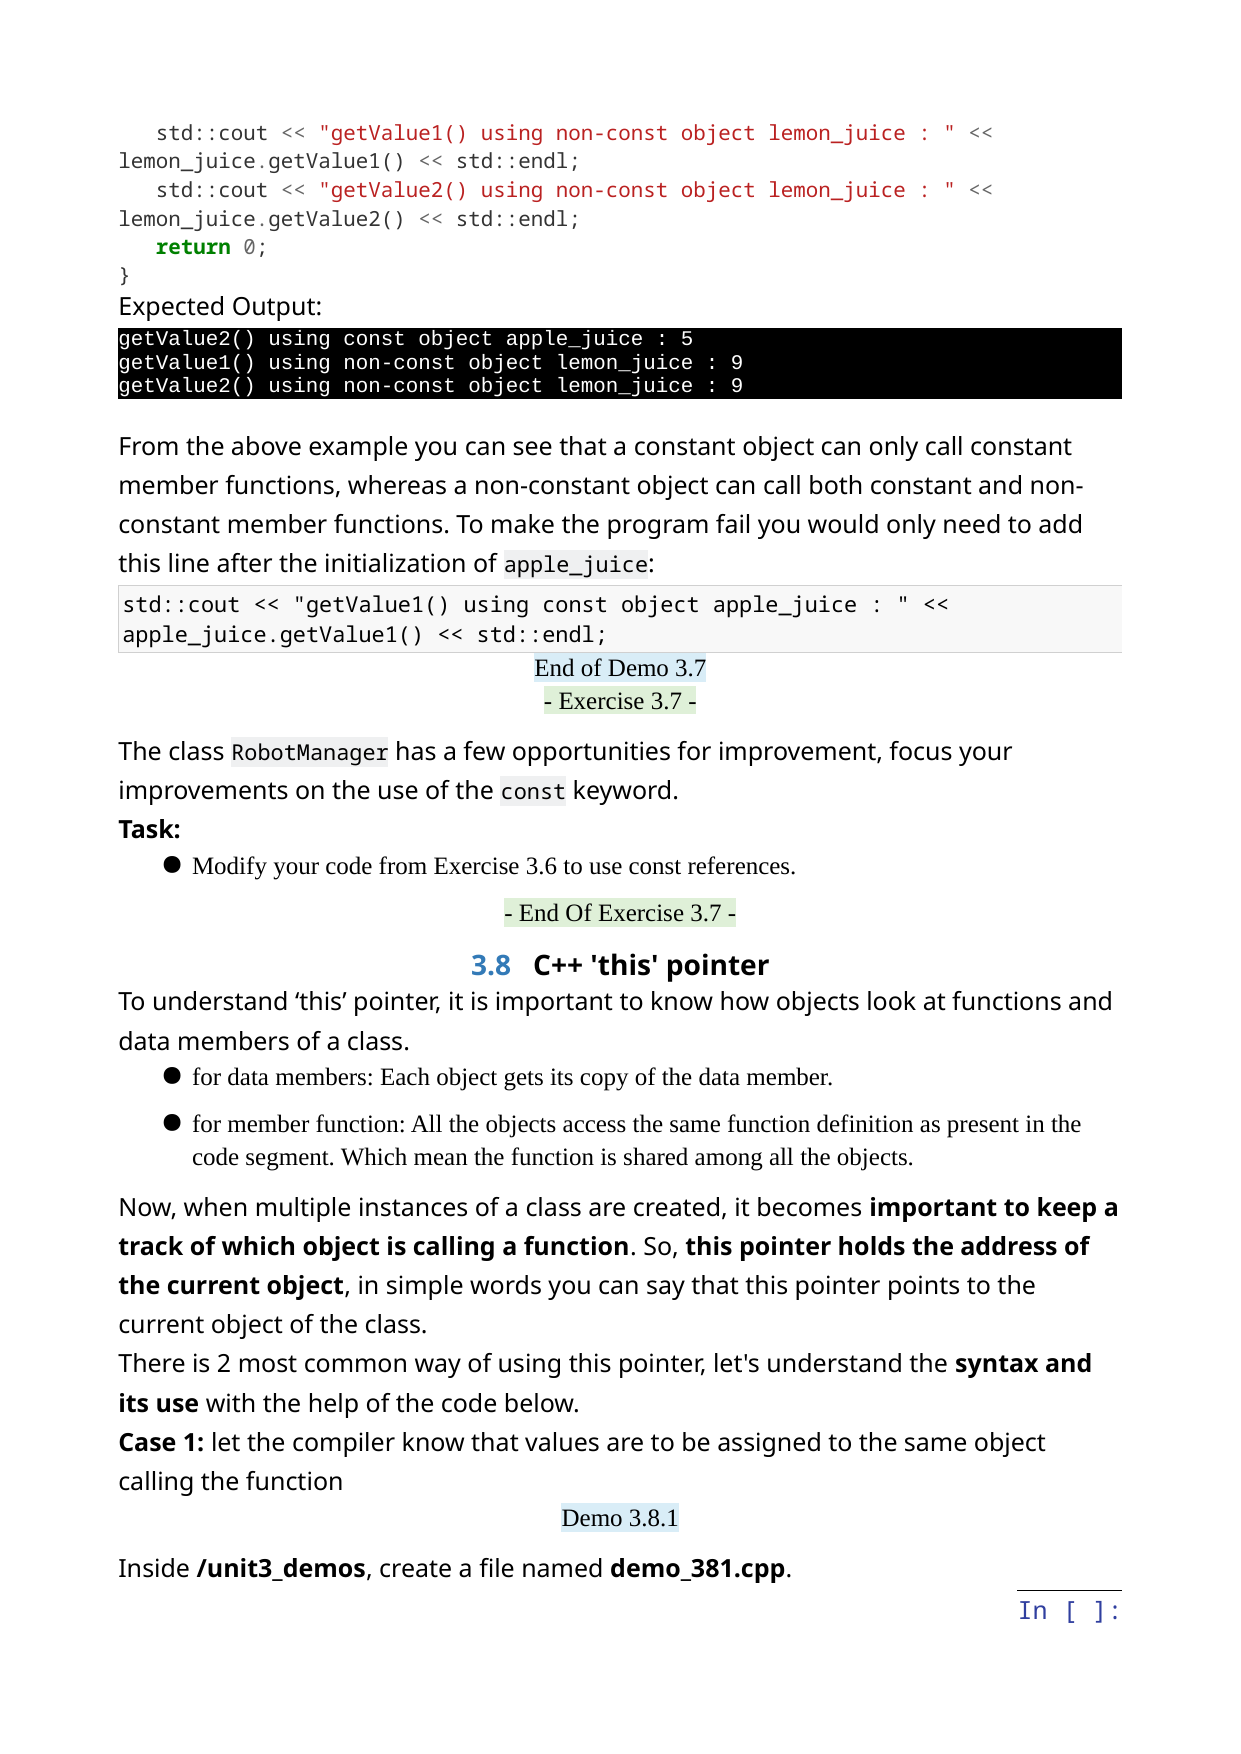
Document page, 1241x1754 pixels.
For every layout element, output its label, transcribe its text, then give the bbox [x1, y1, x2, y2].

text return 0; [118, 232, 1122, 261]
text std::cout << "getValue1() using non-const object lemon_juice : " << lemon_juice.getValue1() << std::endl; [118, 118, 1122, 175]
text std::cout << "getValue2() using non-const object lemon_juice : " << lemon_juice.getValue2() << std::endl; [118, 175, 1122, 232]
text Now, when multiple instances of a class are created, it becomes important to keep a track of which object is calling a function. So, this pointer holds the address of the current object, in simple words you can say that this pointer points to the current object of the class. [118, 1189, 1122, 1341]
text Demo 3.8.1 [118, 1503, 1122, 1532]
text End of Demo 3.7 [118, 653, 1122, 682]
text Inside /unit3_demos, create a file named demo_381.cpp. [118, 1550, 1122, 1584]
list for data members: Each object gets its copy of the data member. [162, 1062, 1122, 1091]
list for member function: All the objects access the same function definition as present in the code segment. Which mean the function is shared among all the objects. [162, 1109, 1122, 1171]
text - Exercise 3.7 - [118, 686, 1122, 714]
text Case 1: let the compiler know that values are to be assigned to the same object calling the function [118, 1424, 1122, 1498]
text The class RobotManager has a few opportunities for improvement, focus your improvements on the use of the const keyword. [118, 733, 1122, 807]
text - End Of Exercise 3.7 - [118, 898, 1122, 927]
text Expected Output: [118, 289, 1122, 323]
text getValue2() using non-const object lemon_juice : 9 [118, 376, 1122, 399]
text From the above example you can see that a constant object can only call constant member functions, whereas a non-constant object can call both constant and non-constant member functions. To make the program fail you would only need to add this line after the initialization of apple_juice: [118, 429, 1122, 580]
text In [ ]: [118, 1589, 1122, 1627]
text Task: [118, 812, 1122, 846]
subtitle 3.8 C++ 'this' pointer [118, 946, 1122, 984]
text } [118, 261, 1122, 289]
text There is 2 most common way of using this pointer, let's understand the syntax and its use with the help of the code below. [118, 1346, 1122, 1419]
text getValue2() using const object apple_juice : 5 [118, 328, 1122, 352]
text std::cout << "getValue1() using const object apple_juice : " << apple_juice.getValue1() << std::endl; [119, 586, 1122, 652]
list Modify your code from Exercise 3.6 to use const references. [162, 851, 1122, 880]
text getValue1() using non-const object lemon_juice : 9 [118, 352, 1122, 376]
text To understand ‘this’ pointer, it is important to know how objects look at functions and data members of a class. [118, 984, 1122, 1057]
